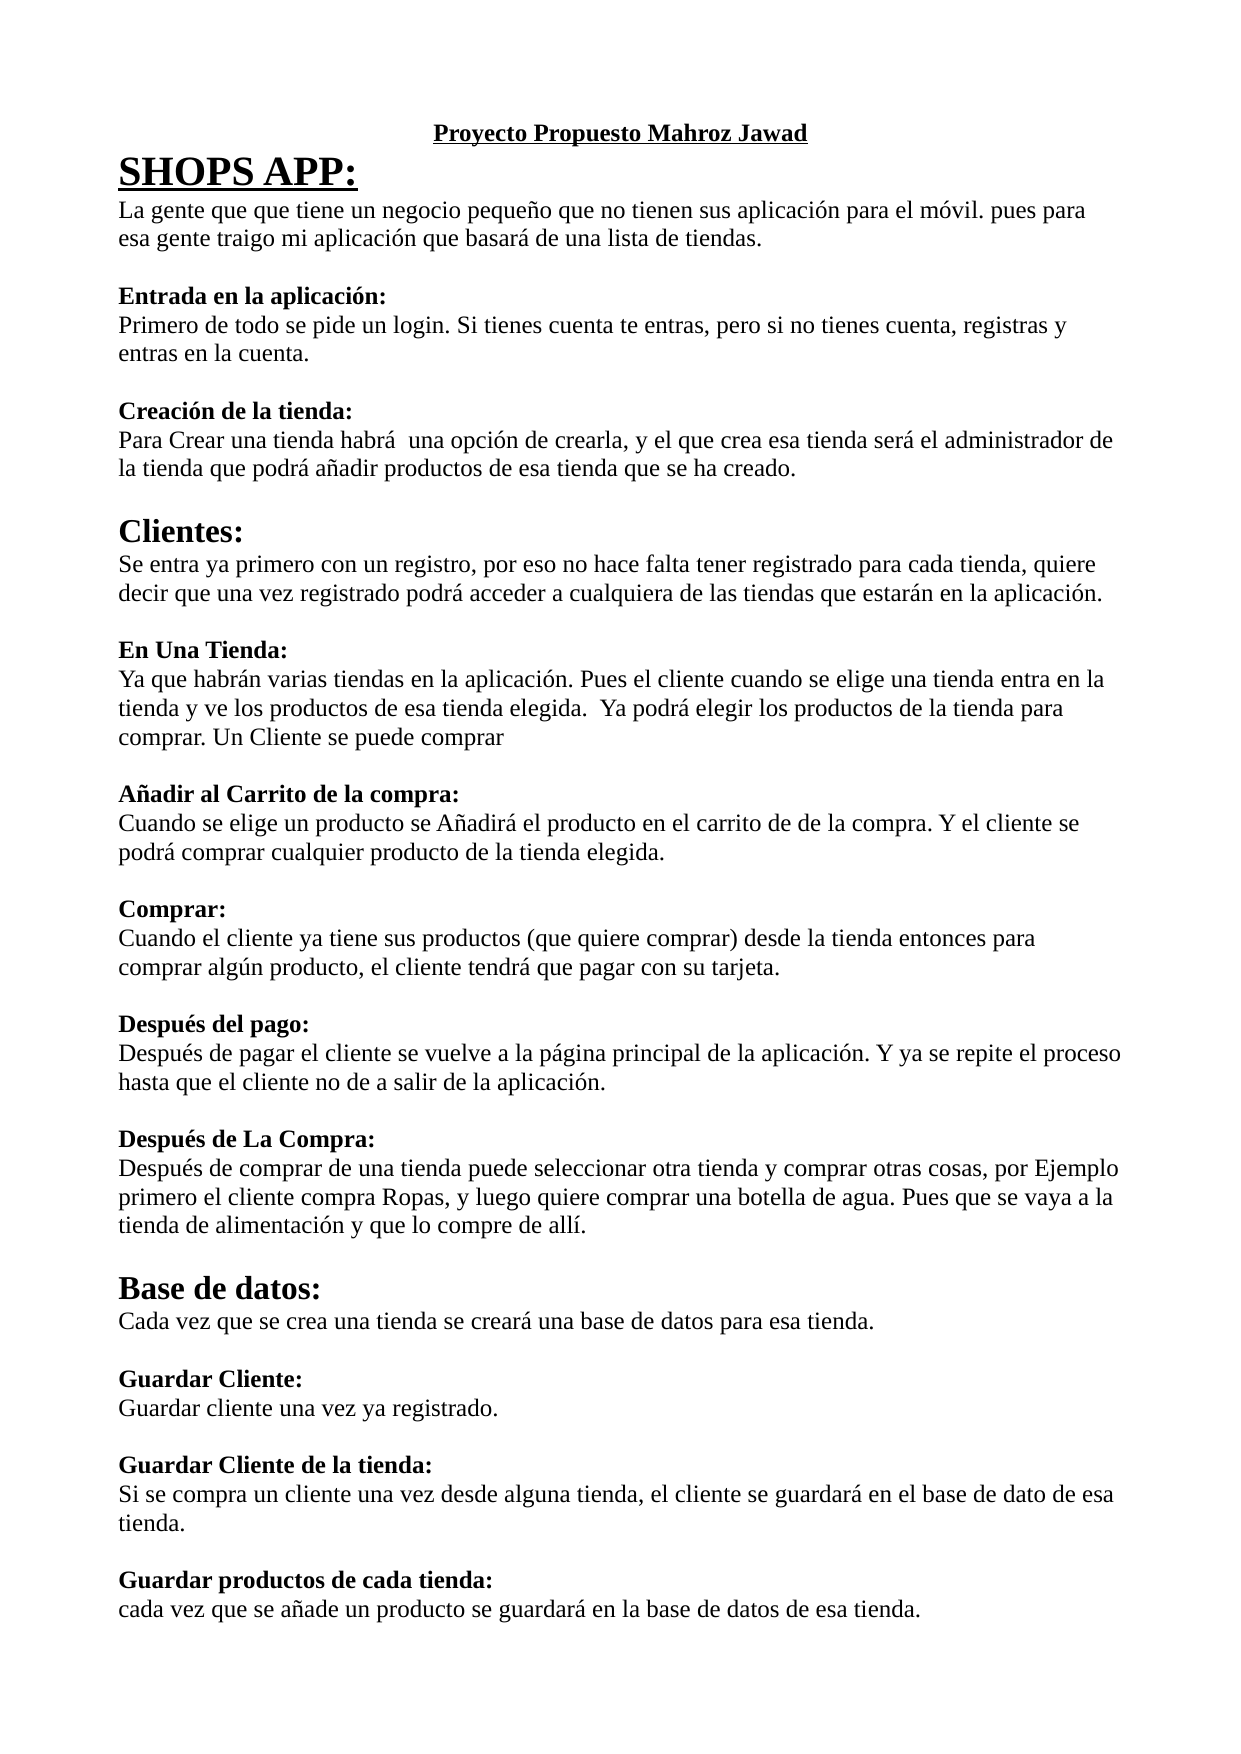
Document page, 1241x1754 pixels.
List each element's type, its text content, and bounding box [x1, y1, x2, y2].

text Cuando el cliente ya tiene sus productos (que quiere comprar) desde la tienda entonces para comprar algún producto, el cliente tendrá que pagar con su tarjeta. [118, 923, 1122, 981]
text En Una Tienda: [118, 636, 1122, 664]
text Cuando se elige un producto se Añadirá el producto en el carrito de de la compra. Y el cliente se podrá comprar cualquier producto de la tienda elegida. [118, 808, 1122, 866]
text Cada vez que se crea una tienda se creará una base de datos para esa tienda. [118, 1306, 1122, 1335]
text Creación de la tienda: [118, 396, 1122, 425]
text Proyecto Propuesto Mahroz Jawad [118, 118, 1122, 147]
text Se entra ya primero con un registro, por eso no hace falta tener registrado para cada tienda, quiere decir que una vez registrado podrá acceder a cualquiera de las tiendas que estarán en la aplicación. [118, 549, 1122, 607]
text Añadir al Carrito de la compra: [118, 779, 1122, 808]
text Después del pago: [118, 1009, 1122, 1038]
text cada vez que se añade un producto se guardará en la base de datos de esa tienda. [118, 1594, 1122, 1623]
text Entrada en la aplicación: [118, 281, 1122, 310]
text Guardar cliente una vez ya registrado. [118, 1393, 1122, 1421]
text Primero de todo se pide un login. Si tienes cuenta te entras, pero si no tienes cuenta, registras y entras en la cuenta. [118, 310, 1122, 367]
text Después de La Compra: [118, 1124, 1122, 1153]
text Base de datos: [118, 1268, 1122, 1306]
text Guardar Cliente de la tienda: [118, 1450, 1122, 1479]
text La gente que que tiene un negocio pequeño que no tienen sus aplicación para el móvil. pues para esa gente traigo mi aplicación que basará de una lista de tiendas. [118, 195, 1122, 252]
text Después de pagar el cliente se vuelve a la página principal de la aplicación. Y ya se repite el proceso hasta que el cliente no de a salir de la aplicación. [118, 1038, 1122, 1096]
text Clientes: [118, 511, 1122, 549]
text Después de comprar de una tienda puede seleccionar otra tienda y comprar otras cosas, por Ejemplo primero el cliente compra Ropas, y luego quiere comprar una botella de agua. Pues que se vaya a la tienda de alimentación y que lo compre de allí. [118, 1153, 1122, 1239]
text Ya que habrán varias tiendas en la aplicación. Pues el cliente cuando se elige una tienda entra en la tienda y ve los productos de esa tienda elegida. Ya podrá elegir los productos de la tienda para comprar. Un Cliente se puede comprar [118, 664, 1122, 751]
text Guardar Cliente: [118, 1364, 1122, 1393]
text Guardar productos de cada tienda: [118, 1565, 1122, 1594]
text Comprar: [118, 894, 1122, 923]
text Para Crear una tienda habrá una opción de crearla, y el que crea esa tienda será el administrador de la tienda que podrá añadir productos de esa tienda que se ha creado. [118, 425, 1122, 482]
text SHOPS APP: [118, 147, 1122, 195]
text Si se compra un cliente una vez desde alguna tienda, el cliente se guardará en el base de dato de esa tienda. [118, 1479, 1122, 1536]
